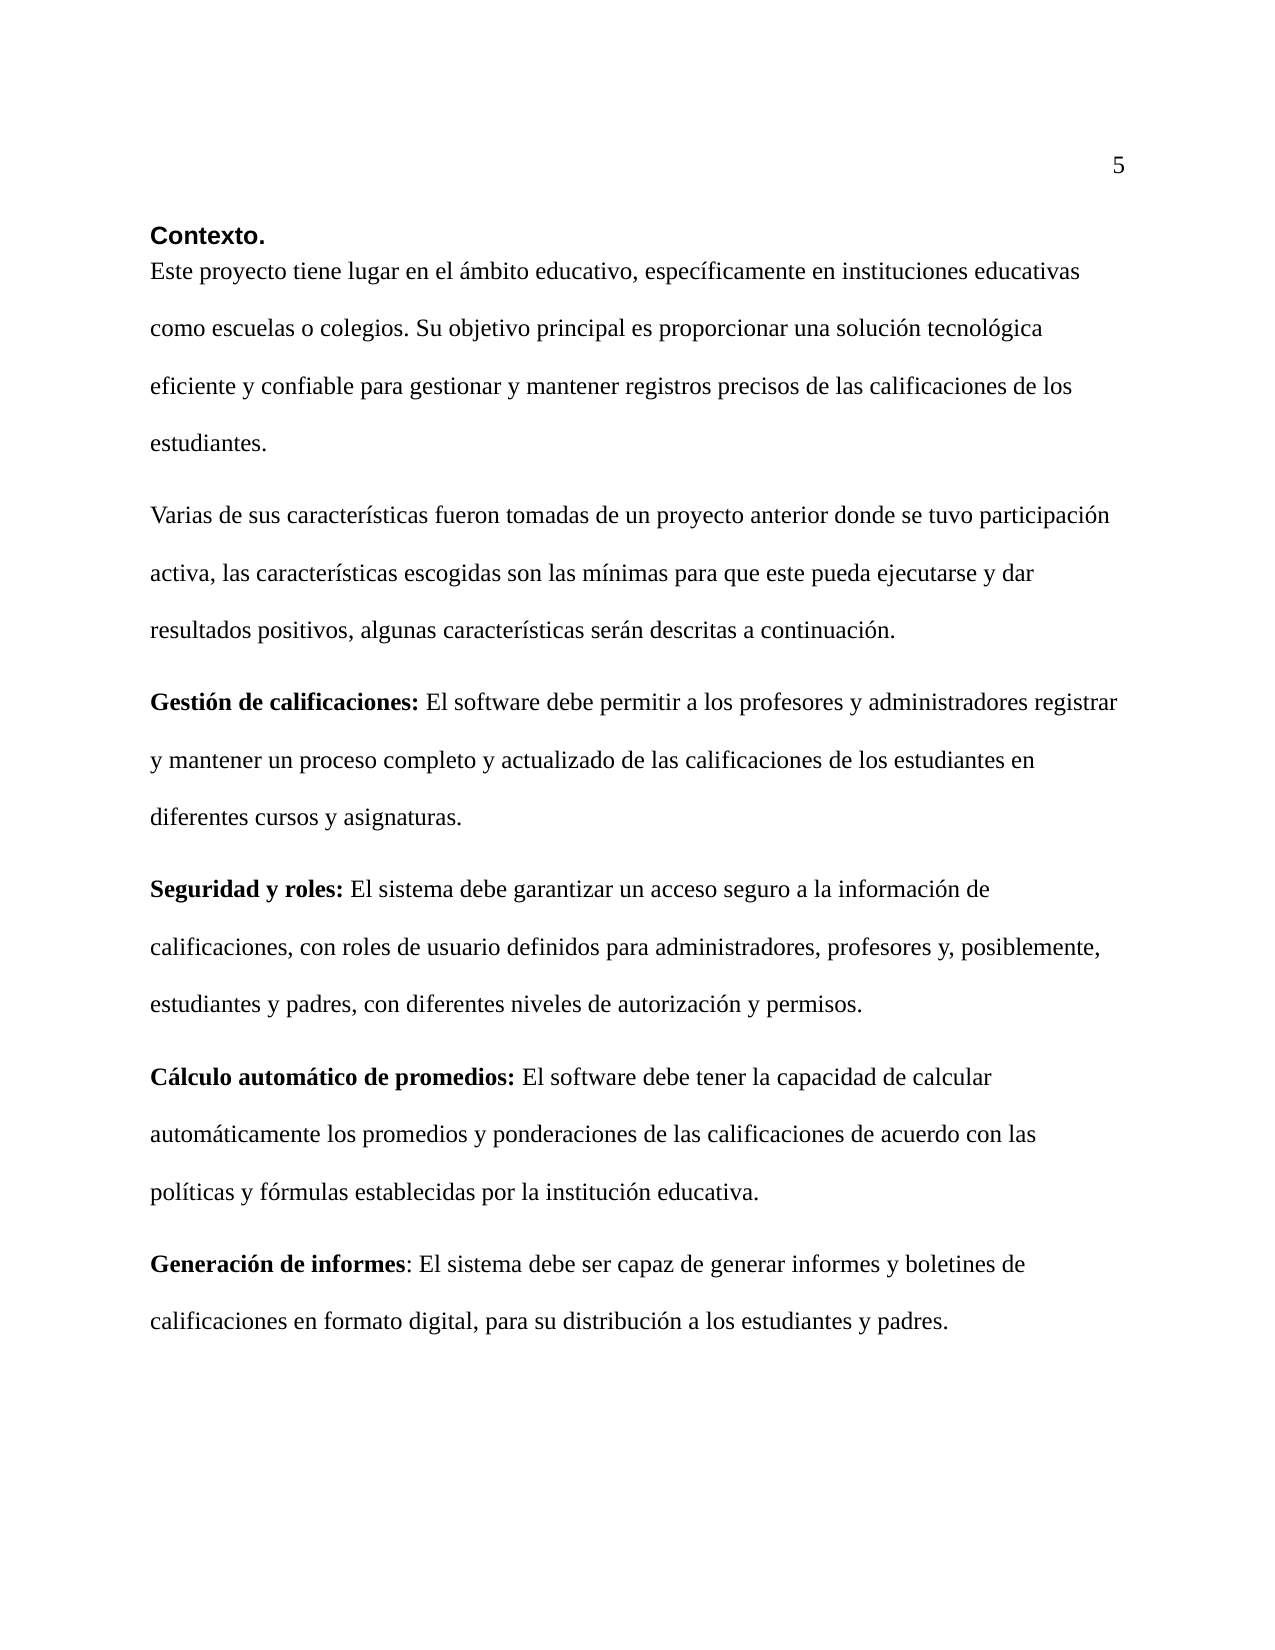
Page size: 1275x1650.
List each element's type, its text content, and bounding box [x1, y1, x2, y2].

text Este proyecto tiene lugar en el ámbito educativo, específicamente en instituciones educativas como escuelas o colegios. Su objetivo principal es proporcionar una solución tecnológica eficiente y confiable para gestionar y mantener registros precisos de las calificaciones de los estudiantes. [150, 256, 1125, 457]
text Generación de informes: El sistema debe ser capaz de generar informes y boletines de calificaciones en formato digital, para su distribución a los estudiantes y padres. [150, 1249, 1125, 1335]
text Gestión de calificaciones: El software debe permitir a los profesores y administradores registrar y mantener un proceso completo y actualizado de las calificaciones de los estudiantes en diferentes cursos y asignaturas. [150, 687, 1125, 831]
subtitle Contexto. [150, 221, 1125, 249]
text Varias de sus características fueron tomadas de un proyecto anterior donde se tuvo participación activa, las características escogidas son las mínimas para que este pueda ejecutarse y dar resultados positivos, algunas características serán descritas a continuación. [150, 500, 1125, 644]
text Cálculo automático de promedios: El software debe tener la capacidad de calcular automáticamente los promedios y ponderaciones de las calificaciones de acuerdo con las políticas y fórmulas establecidas por la institución educativa. [150, 1062, 1125, 1205]
text Seguridad y roles: El sistema debe garantizar un acceso seguro a la información de calificaciones, con roles de usuario definidos para administradores, profesores y, posiblemente, estudiantes y padres, con diferentes niveles de autorización y permisos. [150, 874, 1125, 1018]
